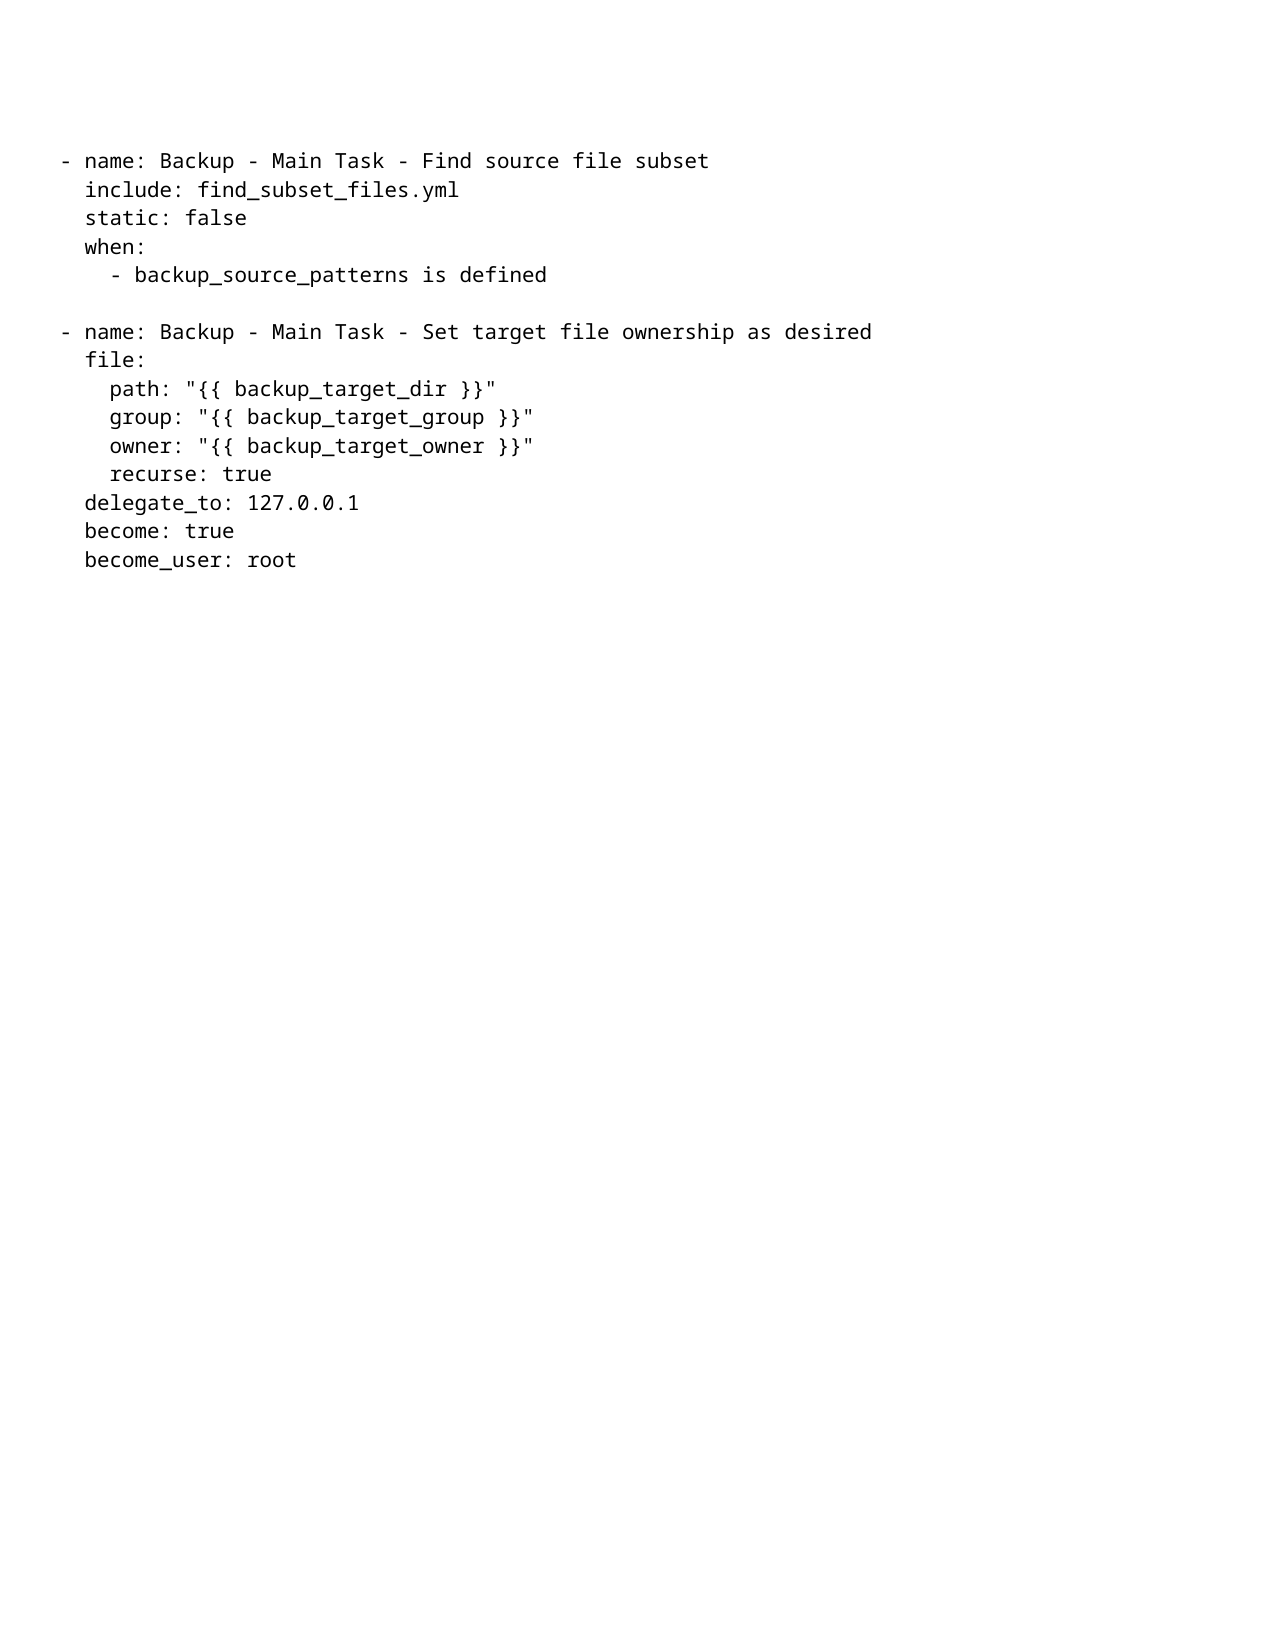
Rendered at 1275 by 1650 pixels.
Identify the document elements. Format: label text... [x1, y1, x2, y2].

text when: [59, 232, 1222, 260]
text become: true [59, 516, 1222, 545]
text - name: Backup - Main Task - Find source file subset [59, 147, 1222, 175]
text become_user: root [59, 545, 1222, 573]
text - name: Backup - Main Task - Set target file ownership as desired [59, 317, 1222, 346]
text file: [59, 346, 1222, 374]
text - backup_source_patterns is defined [59, 260, 1222, 289]
text group: "{{ backup_target_group }}" [59, 402, 1222, 431]
text recurse: true [59, 459, 1222, 488]
text owner: "{{ backup_target_owner }}" [59, 431, 1222, 459]
text static: false [59, 203, 1222, 232]
text include: find_subset_files.yml [59, 175, 1222, 203]
text delegate_to: 127.0.0.1 [59, 488, 1222, 516]
text path: "{{ backup_target_dir }}" [59, 374, 1222, 402]
